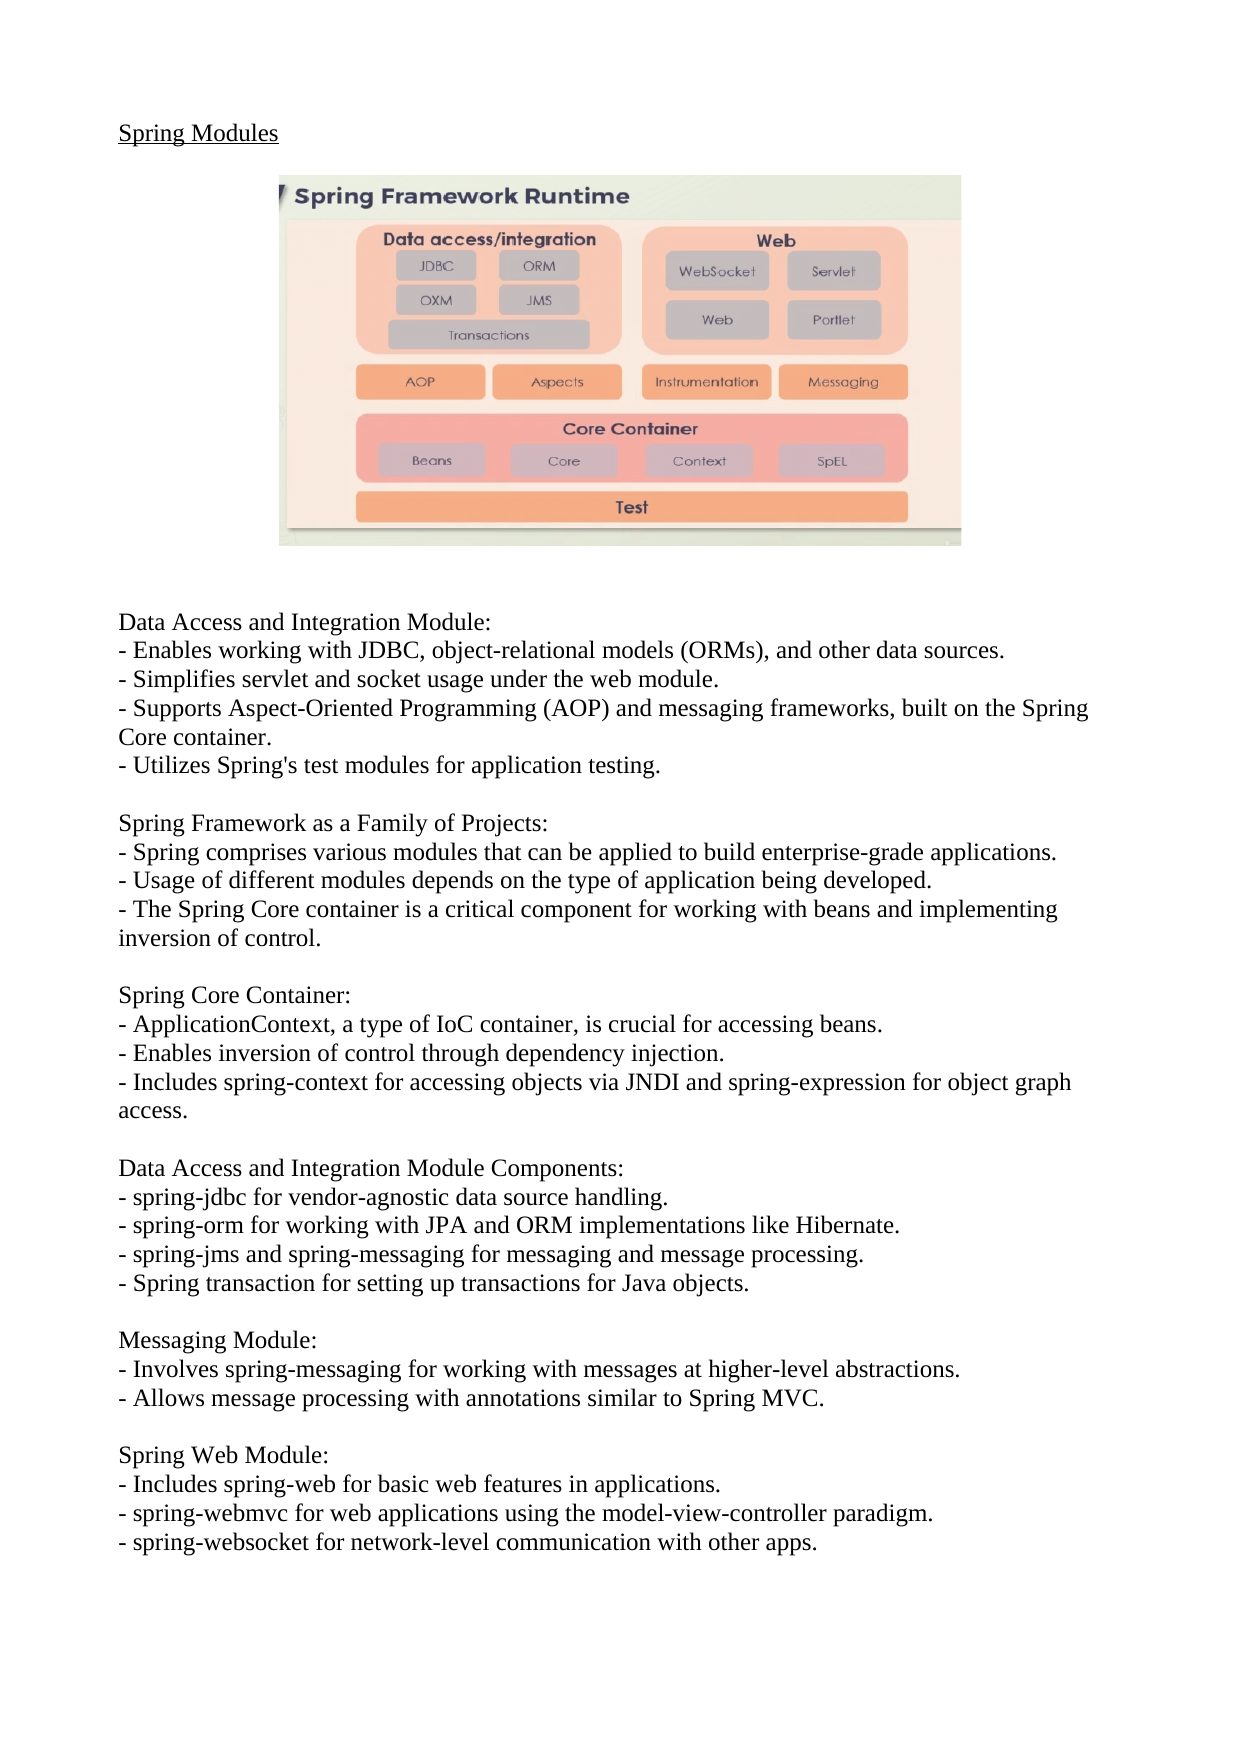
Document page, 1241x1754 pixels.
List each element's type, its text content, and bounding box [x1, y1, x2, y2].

text inversion of control. [118, 923, 1122, 952]
text - Involves spring-messaging for working with messages at higher-level abstractions. [118, 1354, 1122, 1383]
text - spring-webmvc for web applications using the model-view-controller paradigm. [118, 1498, 1122, 1527]
text - spring-orm for working with JPA and ORM implementations like Hibernate. [118, 1211, 1122, 1239]
text - spring-websocket for network-level communication with other apps. [118, 1527, 1122, 1556]
text Data Access and Integration Module: [118, 607, 1122, 636]
text - Allows message processing with annotations similar to Spring MVC. [118, 1383, 1122, 1412]
text Data Access and Integration Module Components: [118, 1153, 1122, 1182]
text Messaging Module: [118, 1297, 1122, 1354]
text - spring-jdbc for vendor-agnostic data source handling. [118, 1182, 1122, 1211]
text - Spring comprises various modules that can be applied to build enterprise-grade applications. - Usage of different modules depends on the type of application being developed. [118, 837, 1122, 894]
text - Enables working with JDBC, object-relational models (ORMs), and other data sources. [118, 636, 1122, 664]
text - Includes spring-context for accessing objects via JNDI and spring-expression for object graph access. [118, 1067, 1122, 1153]
text - The Spring Core container is a critical component for working with beans and implementing [118, 894, 1122, 923]
text Spring Web Module: [118, 1412, 1122, 1469]
text Spring Modules [118, 118, 1122, 147]
text Spring Framework as a Family of Projects: [118, 779, 1122, 837]
text - Enables inversion of control through dependency injection. [118, 1038, 1122, 1067]
text - Simplifies servlet and socket usage under the web module. [118, 664, 1122, 693]
text Spring Core Container: [118, 981, 1122, 1009]
text - Supports Aspect-Oriented Programming (AOP) and messaging frameworks, built on the Spring Core container. [118, 693, 1122, 751]
text - spring-jms and spring-messaging for messaging and message processing. [118, 1239, 1122, 1268]
picture [278, 175, 962, 546]
text - Utilizes Spring's test modules for application testing. [118, 751, 1122, 779]
text - Includes spring-web for basic web features in applications. [118, 1469, 1122, 1498]
text - Spring transaction for setting up transactions for Java objects. [118, 1268, 1122, 1297]
text - ApplicationContext, a type of IoC container, is crucial for accessing beans. [118, 1009, 1122, 1038]
